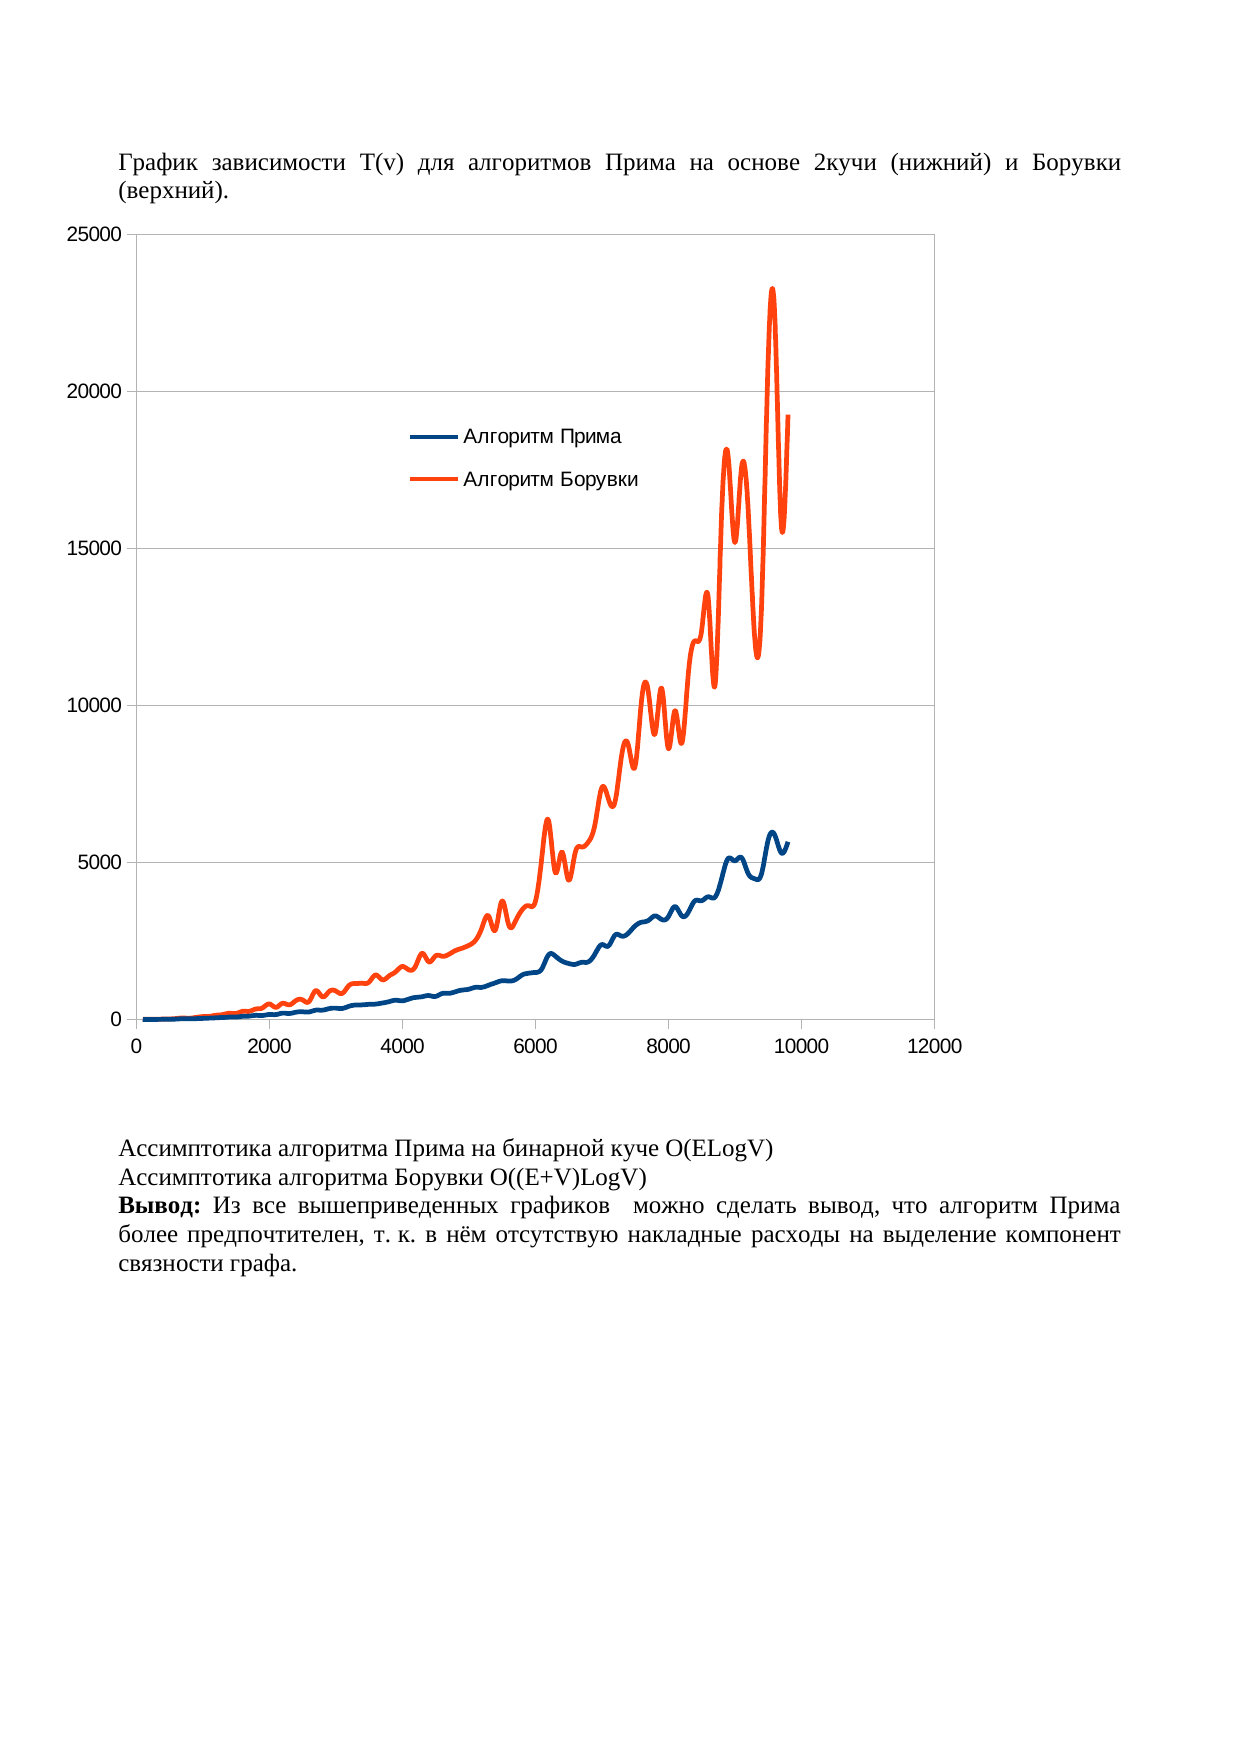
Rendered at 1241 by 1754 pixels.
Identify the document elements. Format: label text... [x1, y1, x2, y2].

text График зависимости T(v) для алгоритмов Прима на основе 2кучи (нижний) и Борувки (верхний). [118, 147, 1122, 204]
text Ассимптотика алгоритма Борувки O((E+V)LogV) [118, 1162, 1122, 1190]
text Ассимптотика алгоритма Прима на бинарной куче O(ELogV) [118, 1133, 1122, 1162]
text Вывод: Из все вышеприведенных графиков можно сделать вывод, что алгоритм Прима более предпочтителен, т. к. в нём отсутствую накладные расходы на выделение компонент связности графа. [118, 1190, 1122, 1277]
